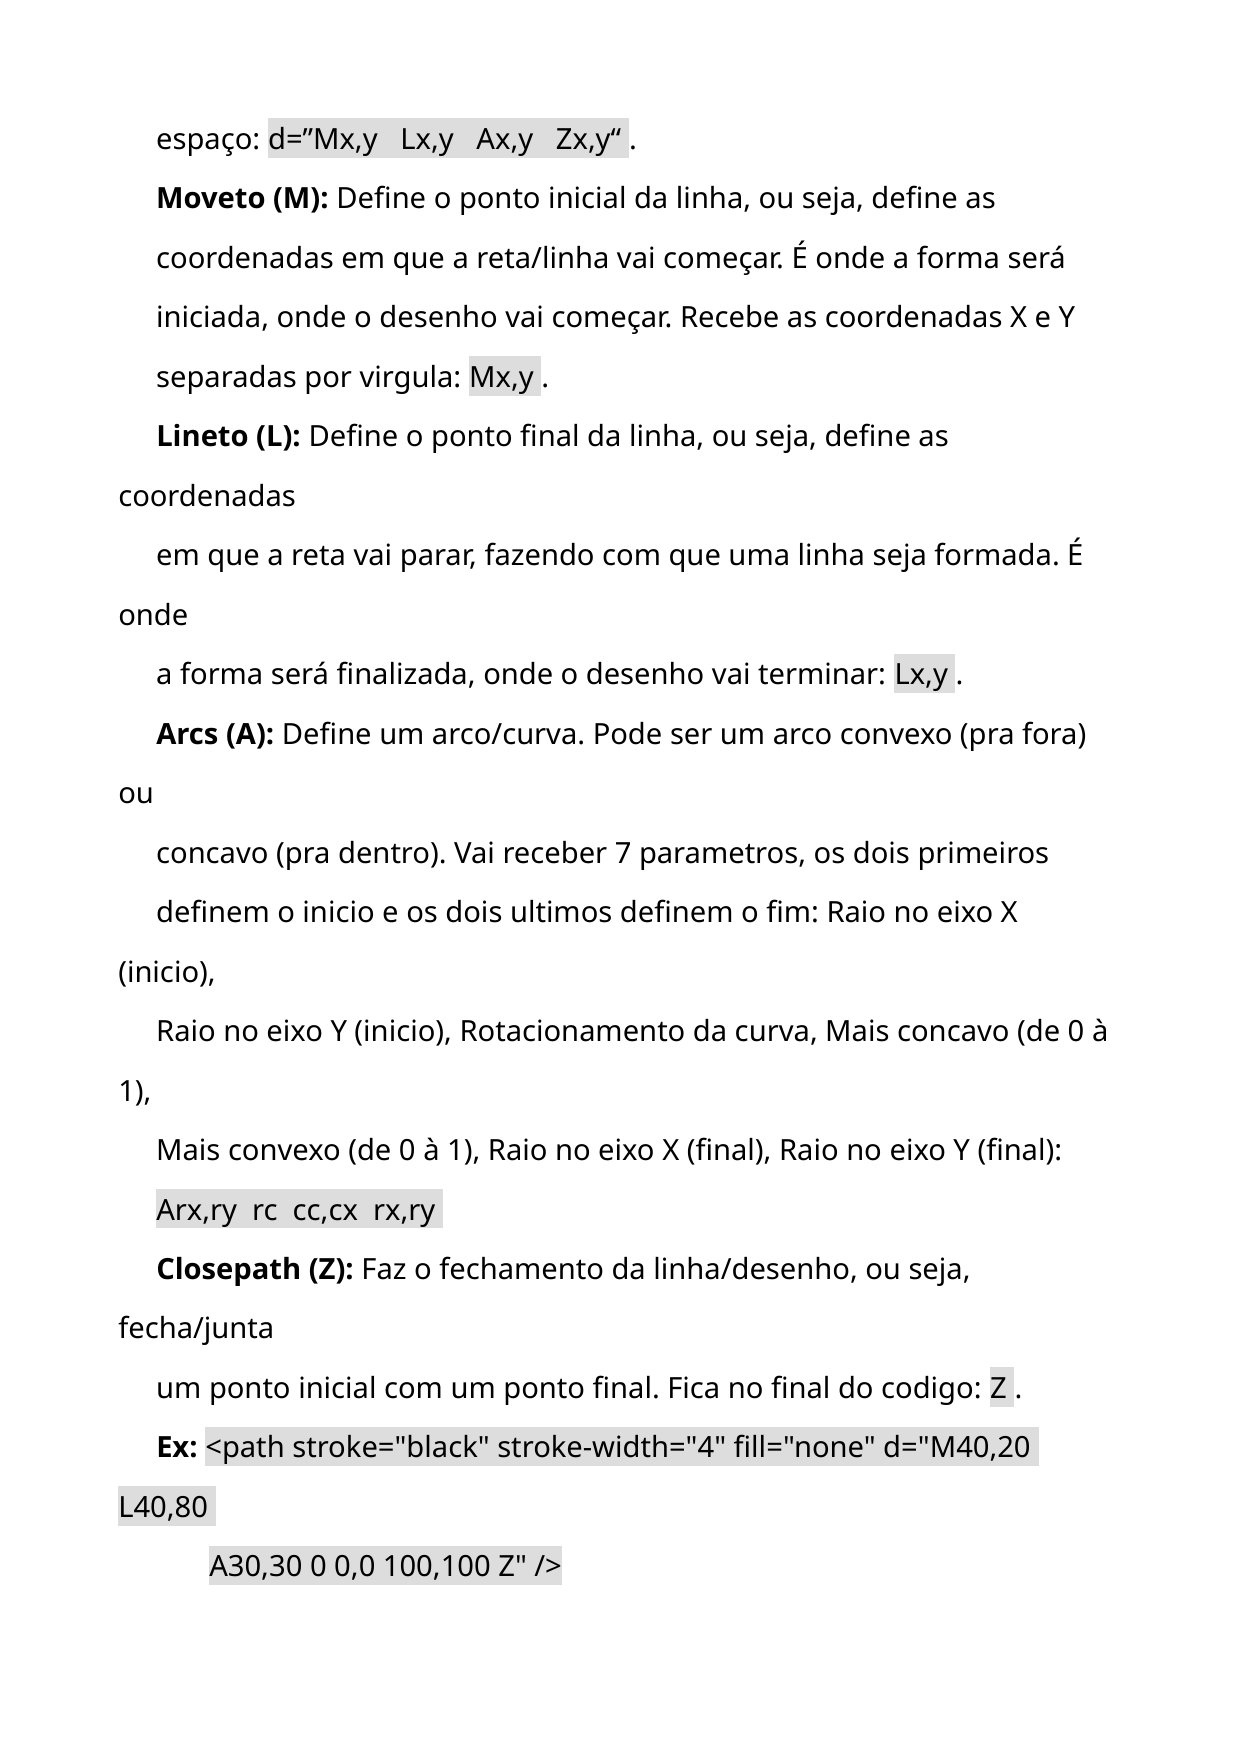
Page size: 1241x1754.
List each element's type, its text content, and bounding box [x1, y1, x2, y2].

text em que a reta vai parar, fazendo com que uma linha seja formada. É onde [118, 534, 1122, 634]
text Closepath (Z): Faz o fechamento da linha/desenho, ou seja, fecha/junta [118, 1248, 1122, 1347]
text espaço: d=”Mx,y Lx,y Ax,y Zx,y“ . [118, 118, 1122, 158]
text coordenadas em que a reta/linha vai começar. É onde a forma será [118, 237, 1122, 277]
text separadas por virgula: Mx,y . [118, 356, 1122, 396]
text definem o inicio e os dois ultimos definem o fim: Raio no eixo X (inicio), [118, 891, 1122, 991]
text Ex: <path stroke="black" stroke-width="4" fill="none" d="M40,20 L40,80 [118, 1427, 1122, 1526]
text a forma será finalizada, onde o desenho vai terminar: Lx,y . [118, 653, 1122, 693]
text Lineto (L): Define o ponto final da linha, ou seja, define as coordenadas [118, 416, 1122, 515]
text Arcs (A): Define um arco/curva. Pode ser um arco convexo (pra fora) ou [118, 713, 1122, 812]
text A30,30 0 0,0 100,100 Z" /> [118, 1546, 1122, 1585]
text Moveto (M): Define o ponto inicial da linha, ou seja, define as [118, 178, 1122, 217]
text concavo (pra dentro). Vai receber 7 parametros, os dois primeiros [118, 832, 1122, 872]
text Mais convexo (de 0 à 1), Raio no eixo X (final), Raio no eixo Y (final): [118, 1129, 1122, 1169]
text Arx,ry rc cc,cx rx,ry [118, 1189, 1122, 1228]
text iniciada, onde o desenho vai começar. Recebe as coordenadas X e Y [118, 297, 1122, 336]
text um ponto inicial com um ponto final. Fica no final do codigo: Z . [118, 1367, 1122, 1407]
text Raio no eixo Y (inicio), Rotacionamento da curva, Mais concavo (de 0 à 1), [118, 1010, 1122, 1109]
